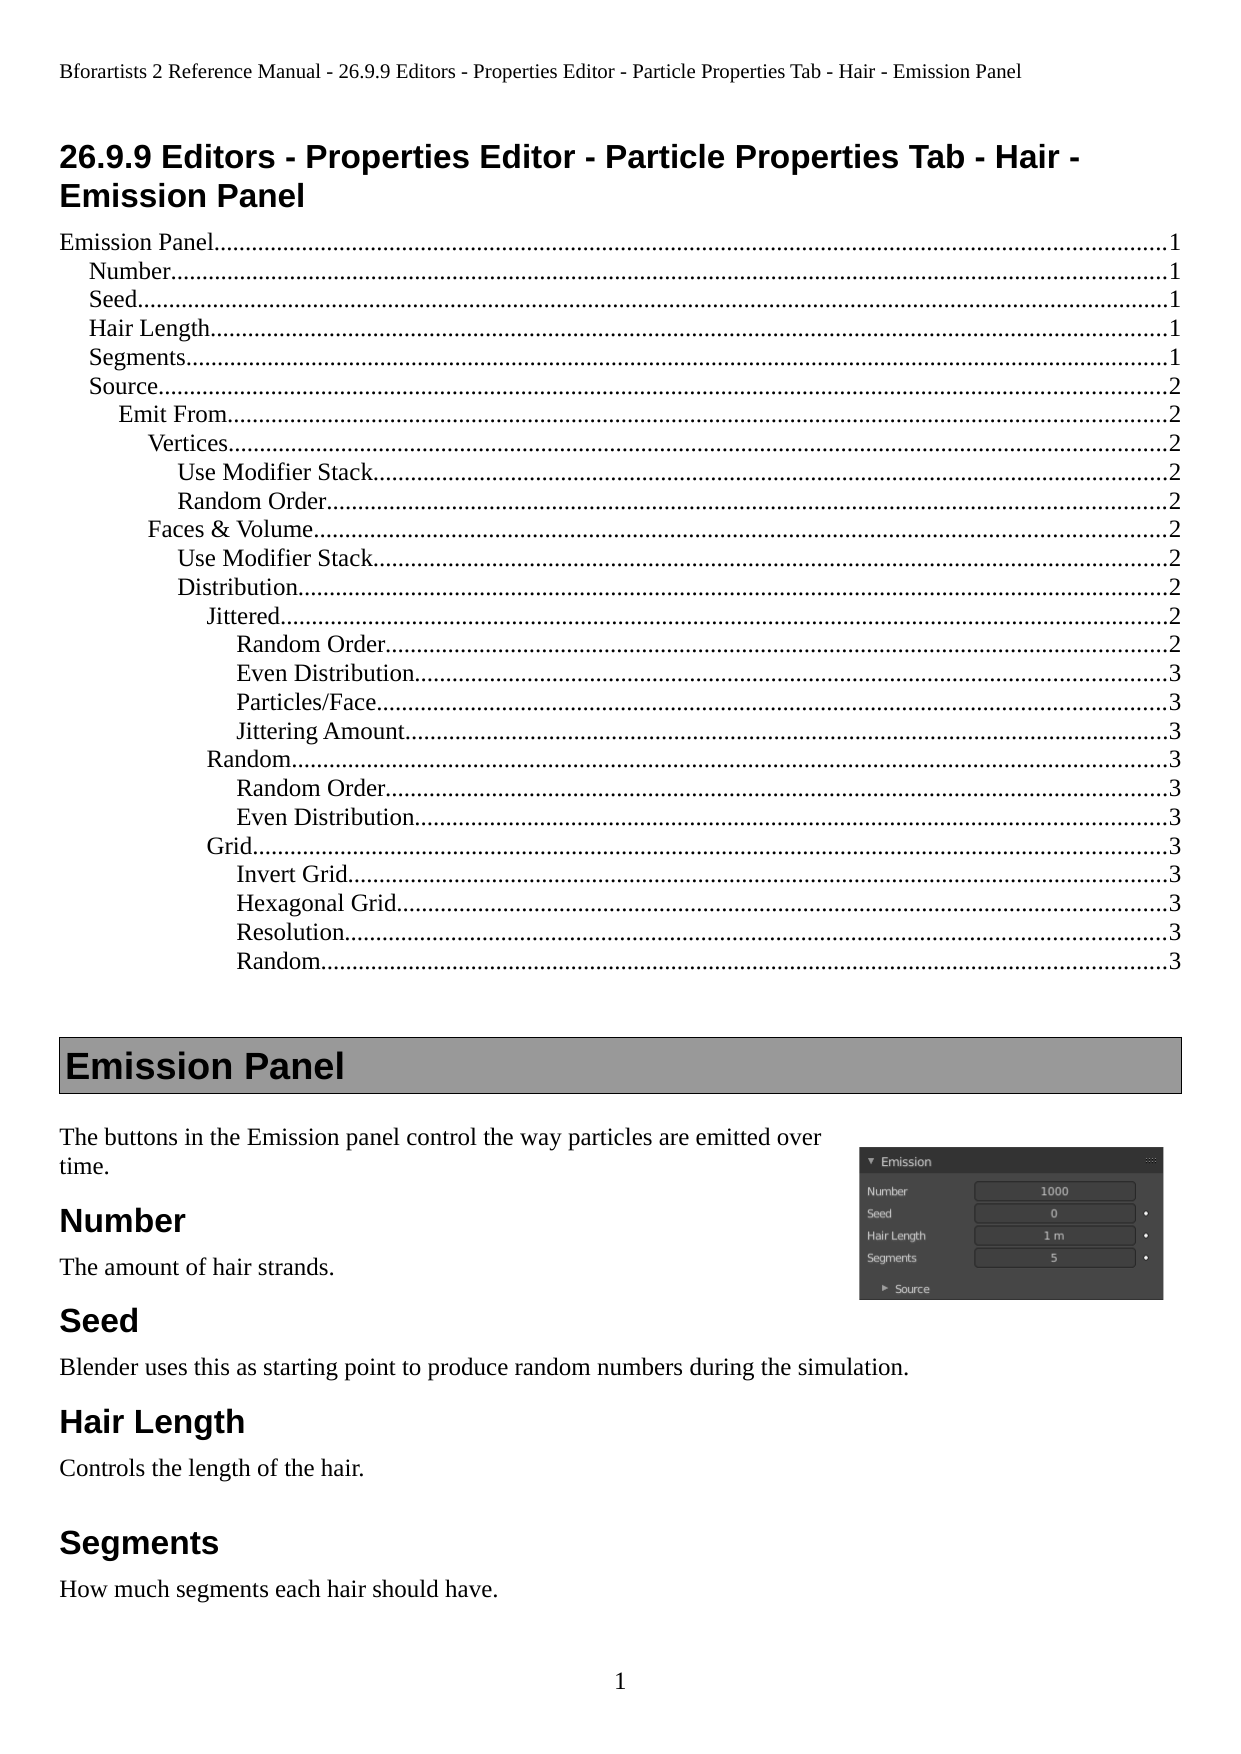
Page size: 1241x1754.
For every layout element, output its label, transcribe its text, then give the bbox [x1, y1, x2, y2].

table_header Emission Panel [60, 1038, 1181, 1093]
text Jittered 2 [206, 601, 1181, 629]
text Random 3 [206, 744, 1181, 773]
text Source 2 [88, 371, 1181, 399]
text Random 3 [236, 946, 1181, 974]
text The buttons in the Emission panel control the way particles are emitted over time. [59, 1122, 1181, 1179]
text Hexagonal Grid 3 [236, 888, 1181, 917]
text Number 1 [88, 256, 1181, 284]
subtitle 26.9.9 Editors - Properties Editor - Particle Properties Tab - Hair - Emission Panel [59, 138, 1181, 214]
text Segments 1 [88, 342, 1181, 371]
text The amount of hair strands. [59, 1252, 859, 1280]
subtitle Hair Length [59, 1402, 1181, 1441]
text Grid 3 [206, 831, 1181, 859]
text Emission Panel 1 [59, 227, 1181, 256]
text Controls the length of the hair. [59, 1453, 1181, 1482]
text Distribution 2 [177, 572, 1181, 601]
text Even Distribution 3 [236, 658, 1181, 687]
text Random Order 2 [177, 486, 1181, 514]
subtitle [1164, 1200, 1181, 1239]
text Jittering Amount 3 [236, 716, 1181, 744]
subtitle Number [59, 1200, 859, 1239]
subtitle Segments [59, 1523, 1181, 1562]
text Vertices 2 [147, 428, 1181, 457]
text Resolution 3 [236, 917, 1181, 946]
picture [859, 1147, 1164, 1300]
text Use Modifier Stack 2 [177, 457, 1181, 486]
text Faces & Volume 2 [147, 514, 1181, 543]
text Random Order 2 [236, 629, 1181, 658]
text Hair Length 1 [88, 313, 1181, 342]
text Random Order 3 [236, 773, 1181, 802]
text Use Modifier Stack 2 [177, 543, 1181, 572]
text Even Distribution 3 [236, 802, 1181, 831]
text Seed 1 [88, 284, 1181, 313]
subtitle Seed [59, 1301, 1181, 1340]
text Invert Grid 3 [236, 859, 1181, 888]
text Blender uses this as starting point to produce random numbers during the simulation. [59, 1352, 1181, 1381]
text How much segments each hair should have. [59, 1574, 1181, 1603]
text Particles/Face 3 [236, 687, 1181, 716]
text Emit From 2 [118, 399, 1181, 428]
